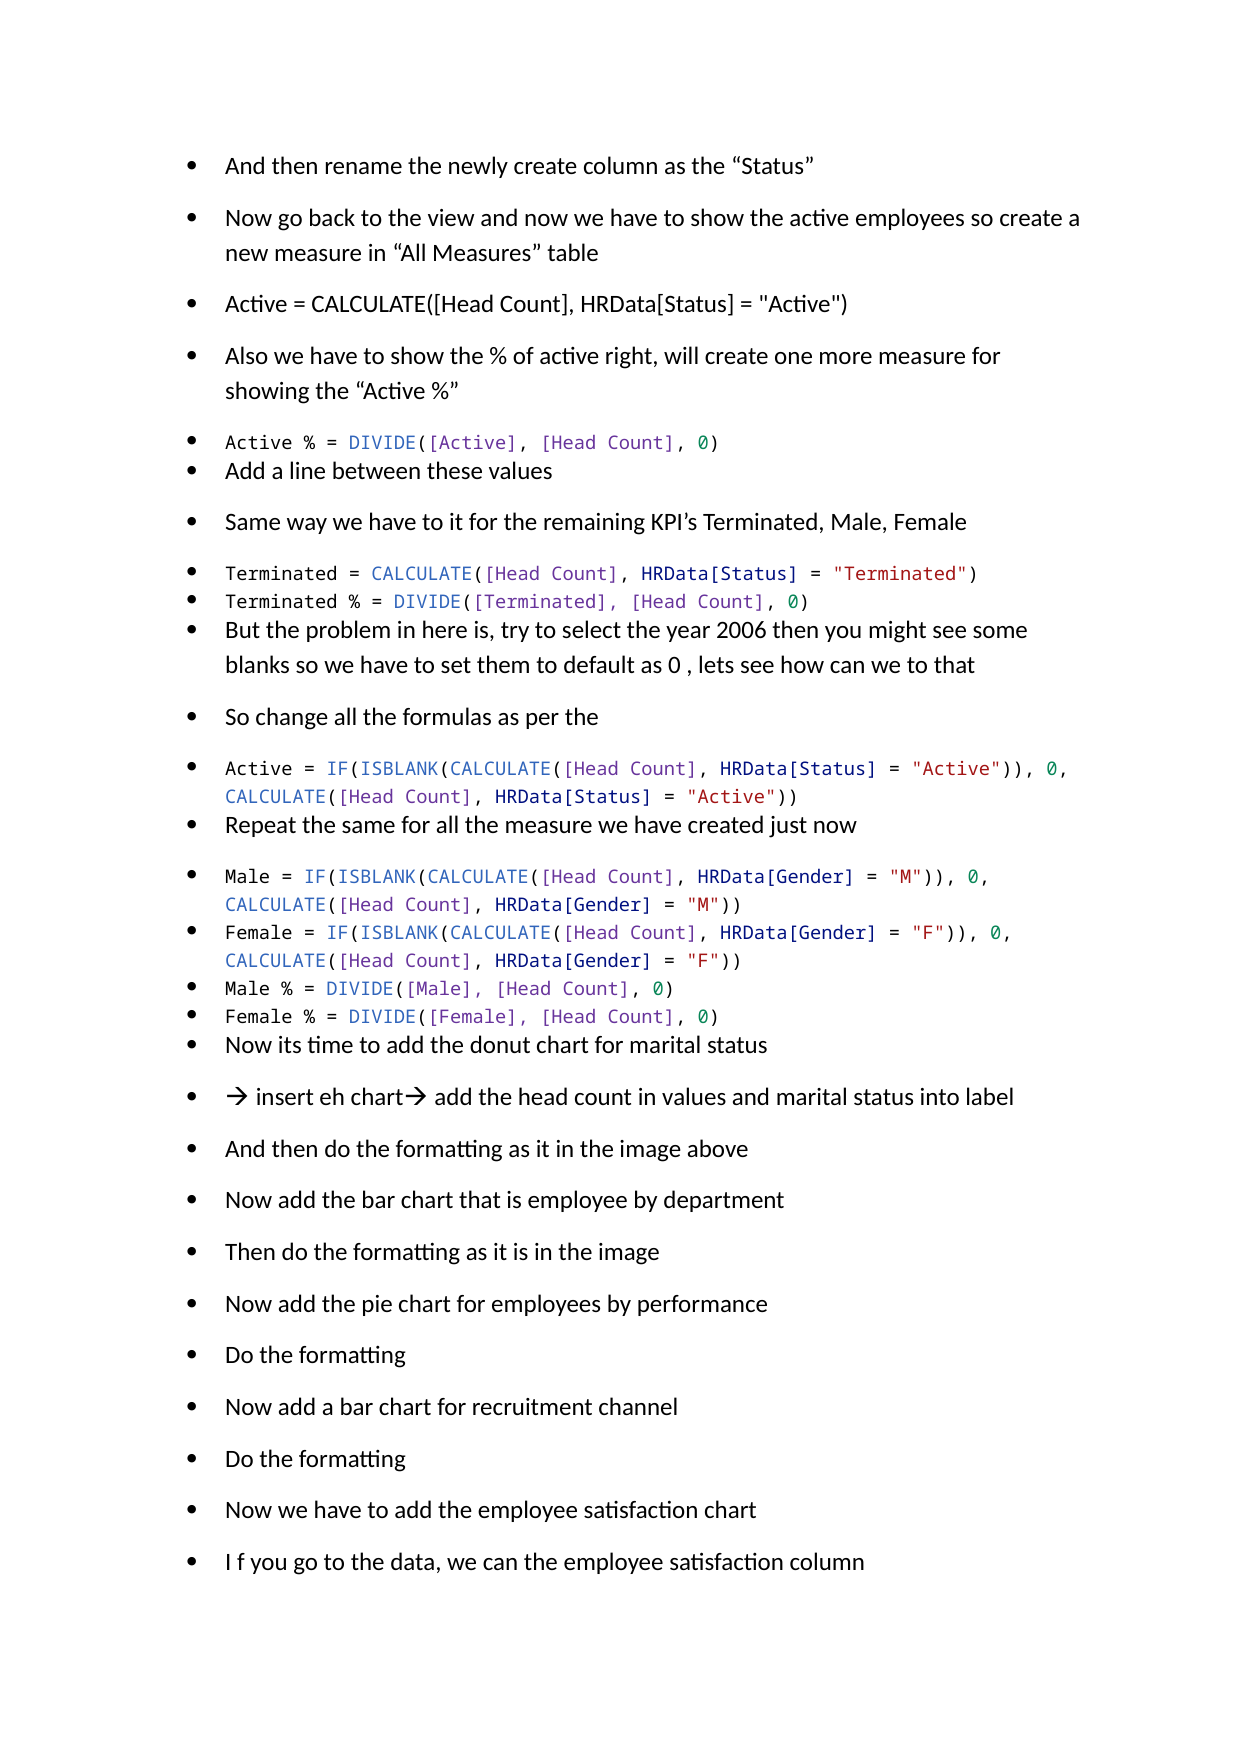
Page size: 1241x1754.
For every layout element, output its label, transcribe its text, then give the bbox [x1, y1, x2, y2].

list Terminated % = DIVIDE([Terminated], [Head Count], 0) [187, 586, 1090, 614]
list Same way we have to it for the remaining KPI’s Terminated, Male, Female [187, 506, 1090, 537]
list Do the formatting [187, 1443, 1090, 1473]
list Active = CALCULATE([Head Count], HRData[Status] = "Active") [187, 288, 1090, 319]
list Male % = DIVIDE([Male], [Head Count], 0) [187, 973, 1090, 1001]
list Then do the formatting as it is in the image [187, 1236, 1090, 1267]
list  insert eh chart add the head count in values and marital status into label [187, 1081, 1090, 1112]
list Now go back to the view and now we have to show the active employees so create a new measure in “All Measures” table [187, 202, 1090, 267]
list Now add the bar chart that is employee by department [187, 1184, 1090, 1215]
list Terminated = CALCULATE([Head Count], HRData[Status] = "Terminated") [187, 558, 1090, 586]
list Also we have to show the % of active right, will create one more measure for showing the “Active %” [187, 340, 1090, 406]
list Female % = DIVIDE([Female], [Head Count], 0) [187, 1001, 1090, 1029]
list Repeat the same for all the measure we have created just now [187, 809, 1090, 839]
list Now add a bar chart for recruitment channel [187, 1391, 1090, 1422]
list I f you go to the data, we can the employee satisfaction column [187, 1546, 1090, 1577]
list But the problem in here is, try to select the year 2006 then you might see some blanks so we have to set them to default as 0 , lets see how can we to that [187, 614, 1090, 680]
list Active = IF(ISBLANK(CALCULATE([Head Count], HRData[Status] = "Active")), 0, CALCULATE([Head Count], HRData[Status] = "Active")) [187, 753, 1090, 809]
list And then do the formatting as it in the image above [187, 1133, 1090, 1163]
list Add a line between these values [187, 455, 1090, 485]
list Now we have to add the employee satisfaction chart [187, 1494, 1090, 1525]
list Now its time to add the donut chart for marital status [187, 1029, 1090, 1060]
list Now add the pie chart for employees by performance [187, 1288, 1090, 1318]
list Active % = DIVIDE([Active], [Head Count], 0) [187, 427, 1090, 455]
list Male = IF(ISBLANK(CALCULATE([Head Count], HRData[Gender] = "M")), 0, CALCULATE([Head Count], HRData[Gender] = "M")) [187, 861, 1090, 917]
list And then rename the newly create column as the “Status” [187, 150, 1090, 181]
list Do the formatting [187, 1339, 1090, 1370]
list So change all the formulas as per the [187, 701, 1090, 732]
list Female = IF(ISBLANK(CALCULATE([Head Count], HRData[Gender] = "F")), 0, CALCULATE([Head Count], HRData[Gender] = "F")) [187, 917, 1090, 973]
